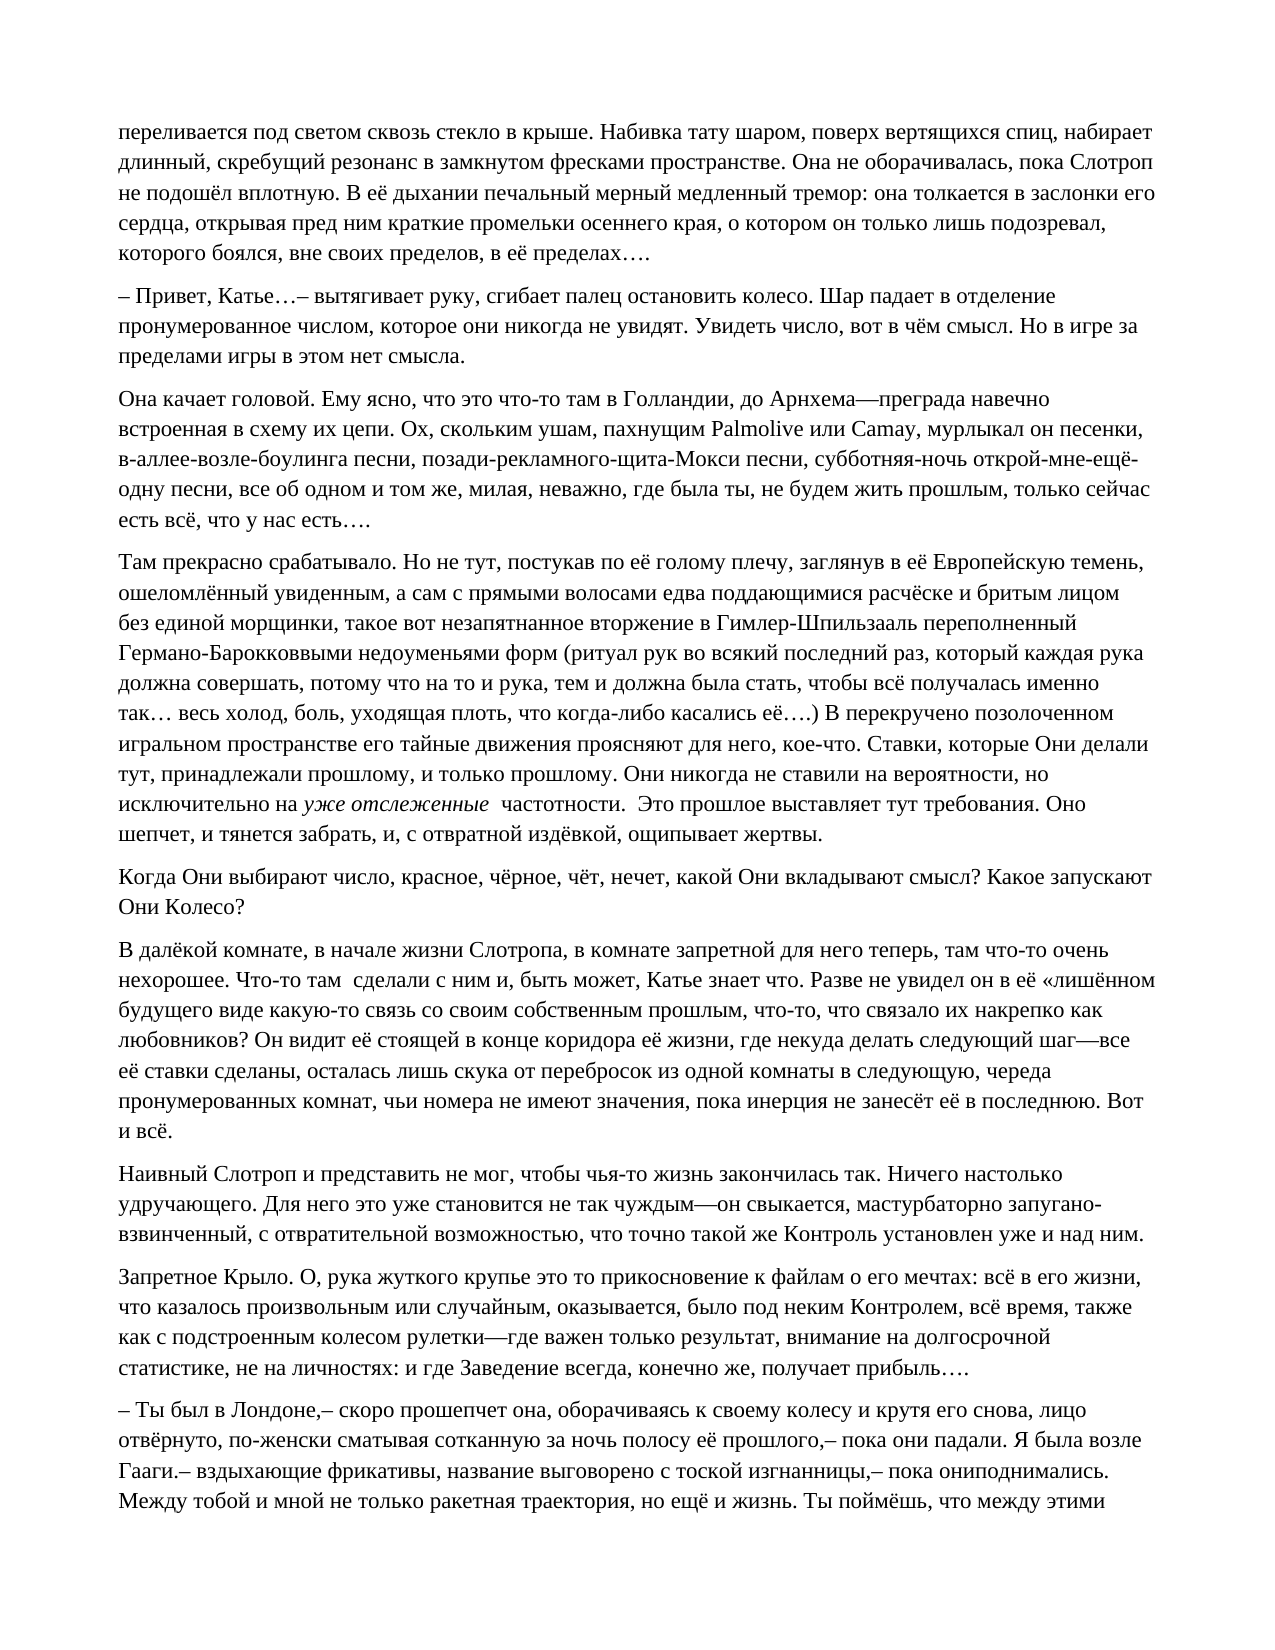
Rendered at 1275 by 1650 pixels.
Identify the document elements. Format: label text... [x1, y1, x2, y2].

text Она качает головой. Ему ясно, что это что-то там в Голландии, до Арнхема—преграда навечно встроенная в схему их цепи. Ох, скольким ушам, пахнущим Palmolive или Camay, мурлыкал он песенки, в-аллее-возле-боулинга песни, позади-рекламного-щита-Мокси песни, субботняя-ночь открой-мне-ещё-одну песни, все об одном и том же, милая, неважно, где была ты, не будем жить прошлым, только сейчас есть всё, что у нас есть…. [118, 385, 1157, 532]
text переливается под светом сквозь стекло в крыше. Набивка тату шаром, поверх вертящихся спиц, набирает длинный, скребущий резонанс в замкнутом фресками пространстве. Она не оборачивалась, пока Слотроп не подошёл вплотную. В её дыхании печальный мерный медленный тремор: она толкается в заслонки его сердца, открывая пред ним краткие промельки осеннего края, о котором он только лишь подозревал, которого боялся, вне своих пределов, в её пределах…. [118, 118, 1157, 265]
text Когда Они выбирают число, красное, чёрное, чёт, нечет, какой Они вкладывают смысл? Какое запускают Они Колесо? [118, 863, 1157, 919]
text Наивный Слотроп и представить не мог, чтобы чья-то жизнь закончилась так. Ничего настолько удручающего. Для него это уже становится не так чуждым—он свыкается, мастурбаторно запугано-взвинченный, с отвратительной возможностью, что точно такой же Контроль установлен уже и над ним. [118, 1160, 1157, 1247]
text – Привет, Катье…– вытягивает руку, сгибает палец остановить колесо. Шар падает в отделение пронумерованное числом, которое они никогда не увидят. Увидеть число, вот в чём смысл. Но в игре за пределами игры в этом нет смысла. [118, 282, 1157, 368]
text В далёкой комнате, в начале жизни Слотропа, в комнате запретной для него теперь, там что-то очень нехорошее. Что-то там сделали с ним и, быть может, Катье знает что. Разве не увидел он в её «лишённом будущего виде какую-то связь со своим собственным прошлым, что-то, что связало их накрепко как любовников? Он видит её стоящей в конце коридора её жизни, где некуда делать следующий шаг—все её ставки сделаны, осталась лишь скука от перебросок из одной комнаты в следующую, череда пронумерованных комнат, чьи номера не имеют значения, пока инерция не занесёт её в последнюю. Вот и всё. [118, 936, 1157, 1143]
text Запретное Крыло. О, рука жуткого крупье это то прикосновение к файлам о его мечтах: всё в его жизни, что казалось произвольным или случайным, оказывается, было под неким Контролем, всё время, также как с подстроенным колесом рулетки—где важен только результат, внимание на долгосрочной статистике, не на личностях: и где Заведение всегда, конечно же, получает прибыль…. [118, 1263, 1157, 1380]
text – Ты был в Лондоне,– скоро прошепчет она, оборачиваясь к своему колесу и крутя его снова, лицо отвёрнуто, по-женски сматывая сотканную за ночь полосу её прошлого,– пока они падали. Я была возле Гааги.– вздыхающие фрикативы, название выговорено с тоской изгнанницы,– пока ониподнимались. Между тобой и мной не только ракетная траектория, но ещё и жизнь. Ты поймёшь, что между этими [118, 1396, 1157, 1513]
text Там прекрасно срабатывало. Но не тут, постукав по её голому плечу, заглянув в её Европейскую темень, ошеломлённый увиденным, а сам с прямыми волосами едва поддающимися расчёске и бритым лицом без единой морщинки, такое вот незапятнанное вторжение в Гимлер-Шпильзааль переполненный Германо-Барокковвыми недоуменьями форм (ритуал рук во всякий последний раз, который каждая рука должна совершать, потому что на то и рука, тем и должна была стать, чтобы всё получалась именно так… весь холод, боль, уходящая плоть, что когда-либо касались её….) В перекручено позолоченном игральном пространстве его тайные движения проясняют для него, кое-что. Ставки, которые Они делали тут, принадлежали прошлому, и только прошлому. Они никогда не ставили на вероятности, но исключительно на уже отслеженные частотности. Это прошлое выставляет тут требования. Оно шепчет, и тянется забрать, и, с отвратной издёвкой, ощипывает жертвы. [118, 548, 1157, 847]
